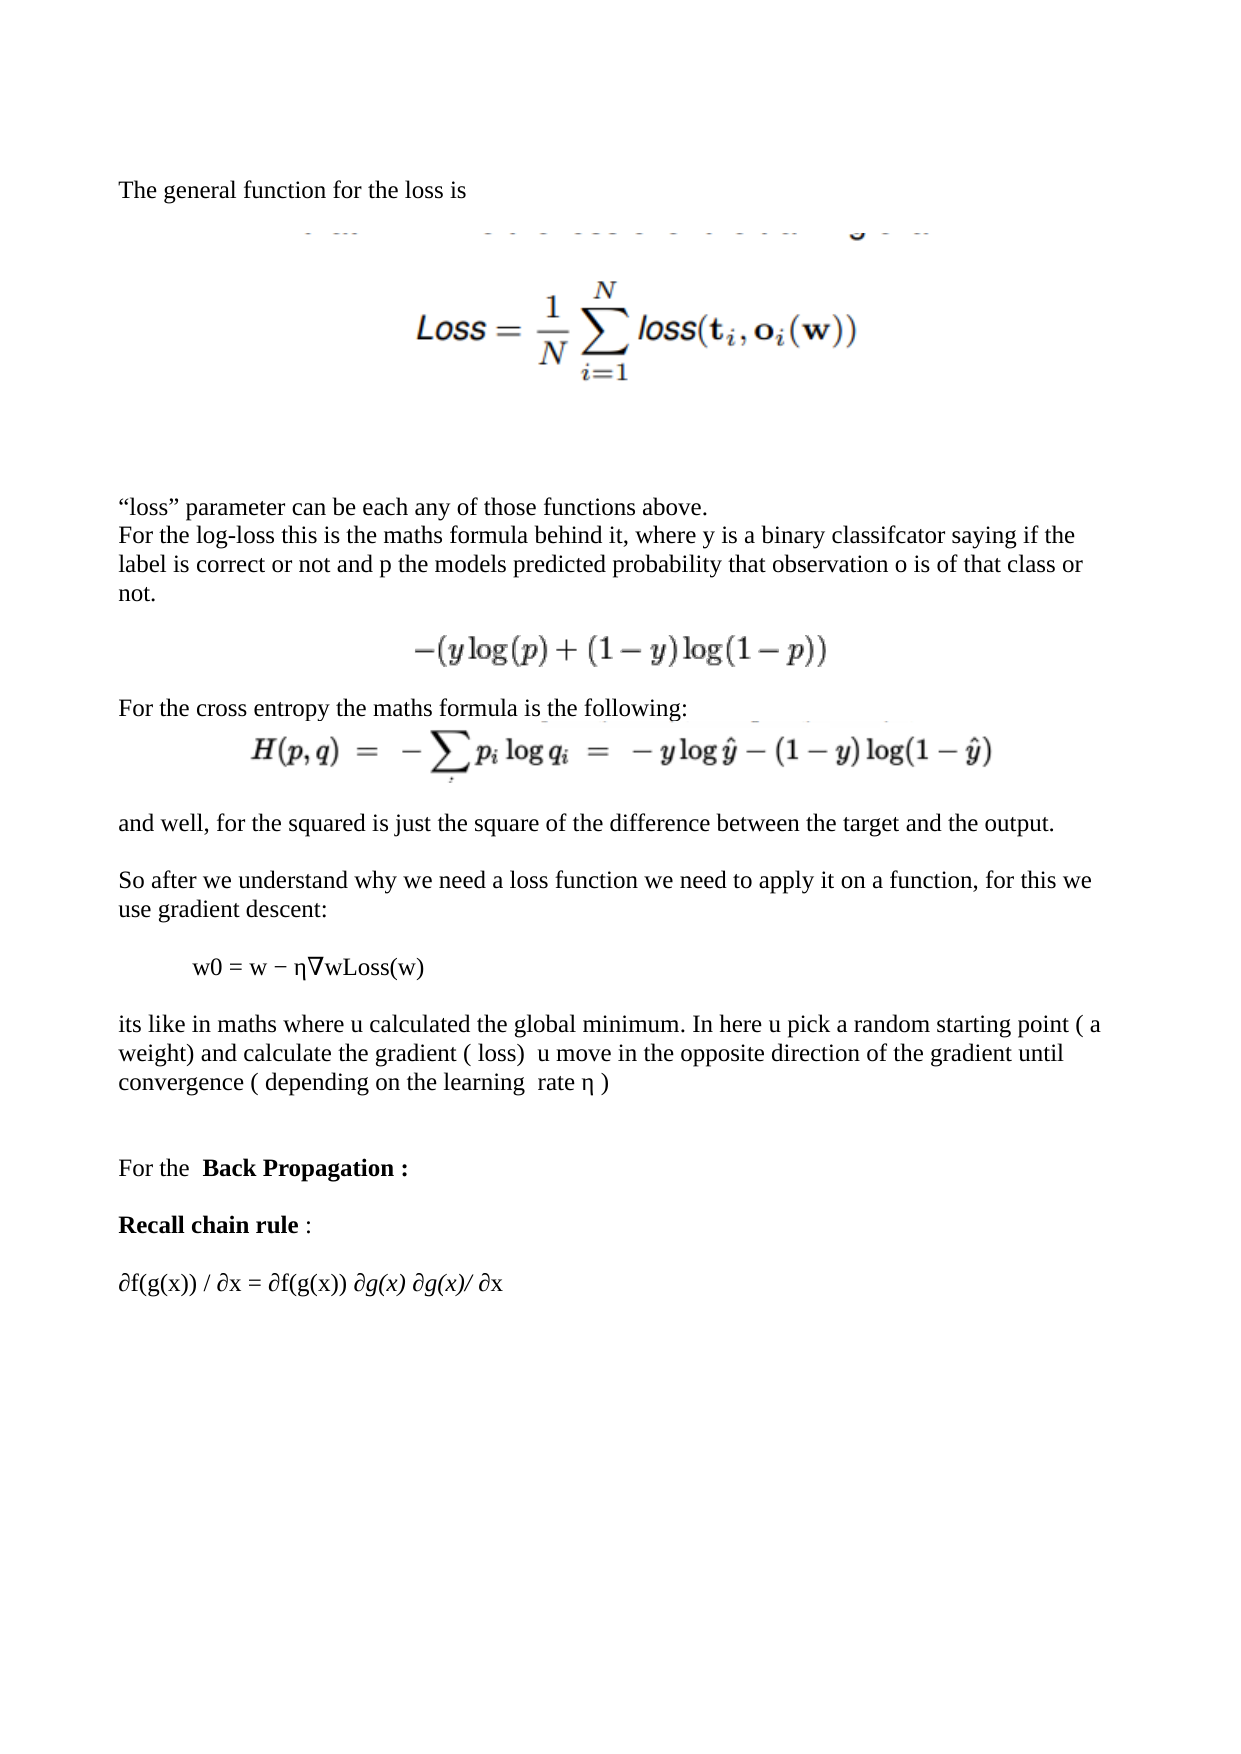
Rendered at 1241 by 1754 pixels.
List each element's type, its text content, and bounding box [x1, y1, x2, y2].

picture [240, 721, 1000, 783]
text ∂f(g(x)) / ∂x = ∂f(g(x)) ∂g(x) ∂g(x)/ ∂x [118, 1268, 1122, 1297]
text The general function for the loss is [118, 176, 1122, 204]
picture [302, 233, 938, 429]
text Recall chain rule : [118, 1211, 1122, 1239]
text For the Back Propagation : [118, 1153, 1122, 1182]
text “loss” parameter can be each any of those functions above. [118, 492, 1122, 521]
text its like in maths where u calculated the global minimum. In here u pick a random starting point ( a weight) and calculate the gradient ( loss) u move in the opposite direction of the gradient until convergence ( depending on the learning rate η ) [118, 1009, 1122, 1096]
text For the cross entropy the maths formula is the following: [118, 693, 1122, 722]
picture [414, 635, 826, 667]
text and well, for the squared is just the square of the difference between the target and the output. [118, 808, 1122, 837]
text So after we understand why we need a loss function we need to apply it on a function, for this we use gradient descent: [118, 866, 1122, 923]
text w0 = w − η∇wLoss(w) [118, 952, 1122, 981]
text For the log-loss this is the maths formula behind it, where y is a binary classifcator saying if the label is correct or not and p the models predicted probability that observation o is of that class or not. [118, 521, 1122, 607]
